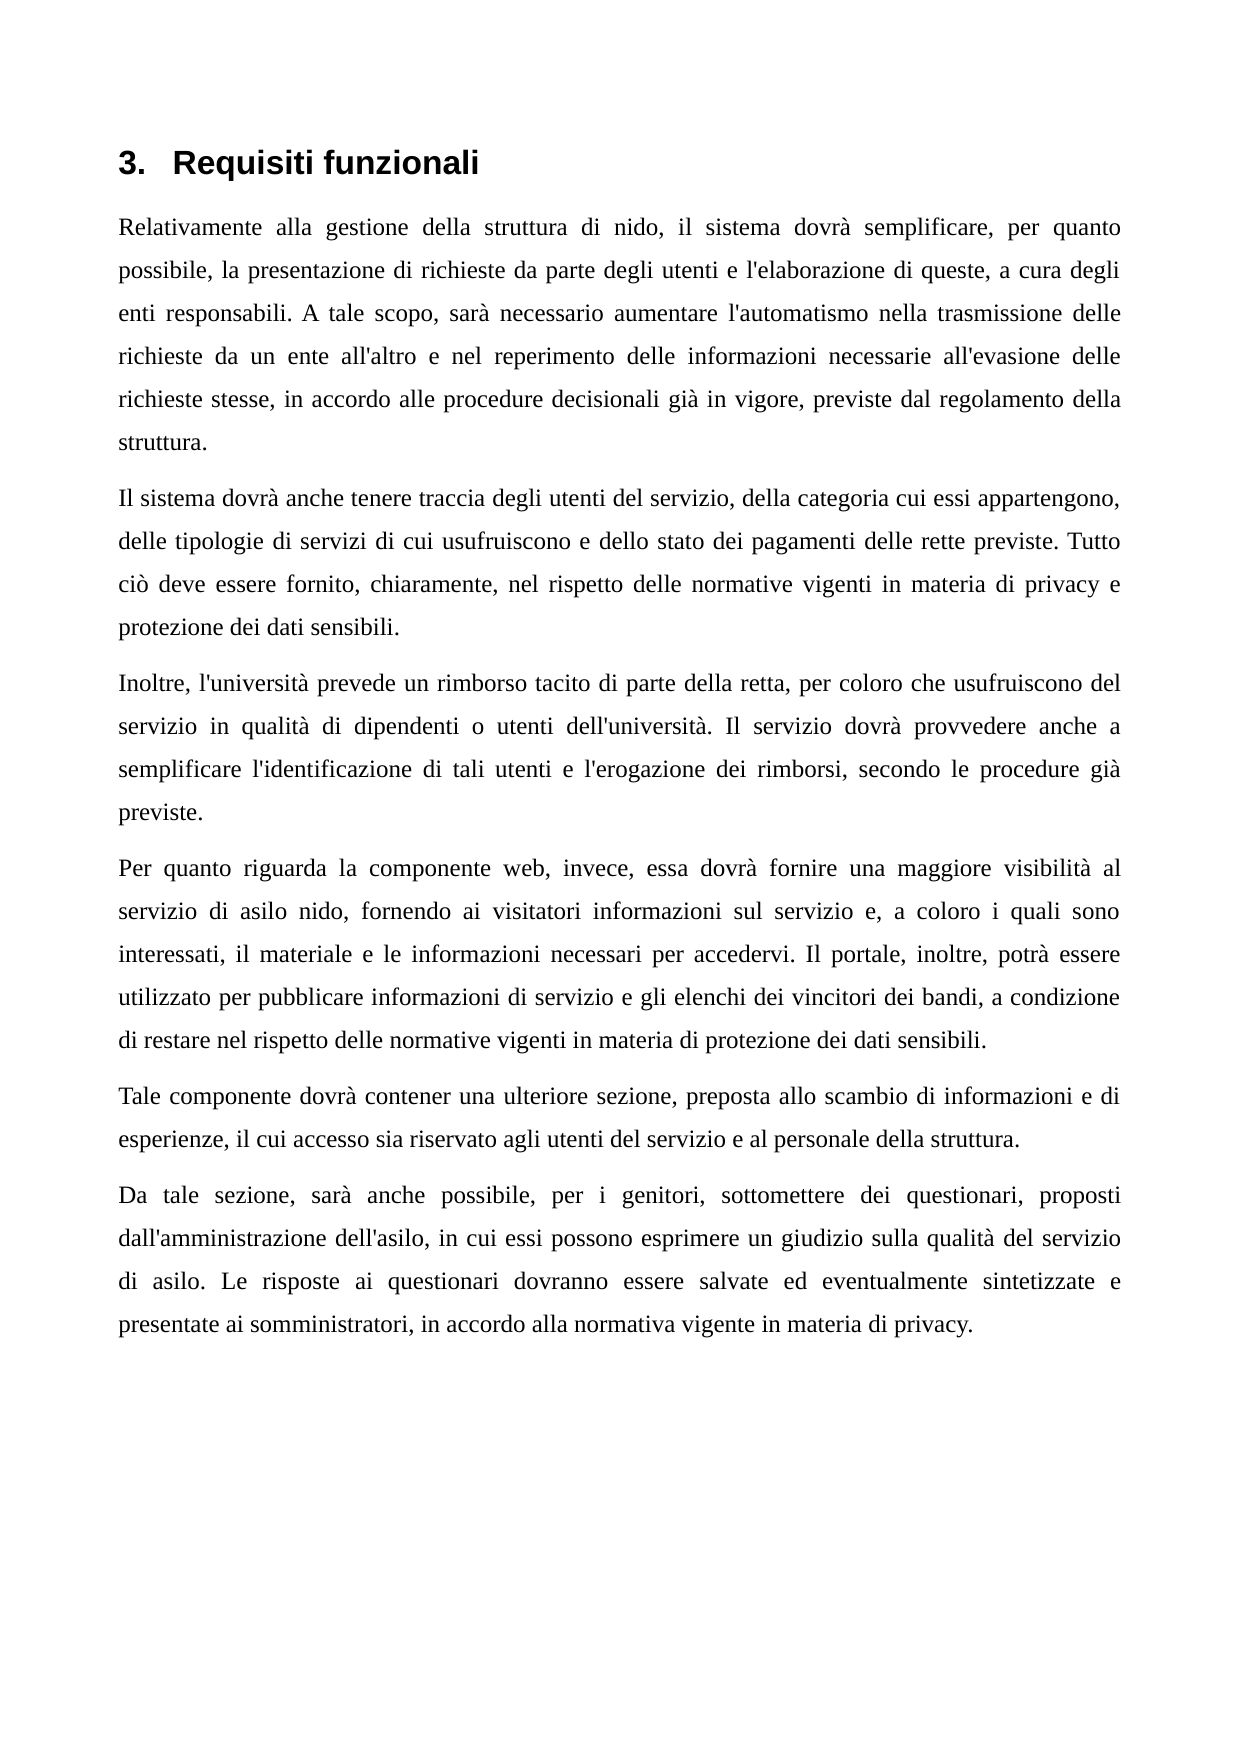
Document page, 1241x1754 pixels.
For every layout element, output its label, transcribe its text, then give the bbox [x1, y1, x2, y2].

list Per quanto riguarda la componente web, invece, essa dovrà fornire una maggiore visibilità al servizio di asilo nido, fornendo ai visitatori informazioni sul servizio e, a coloro i quali sono interessati, il materiale e le informazioni necessari per accedervi. Il portale, inoltre, potrà essere utilizzato per pubblicare informazioni di servizio e gli elenchi dei vincitori dei bandi, a condizione di restare nel rispetto delle normative vigenti in materia di protezione dei dati sensibili. [81, 853, 1122, 1054]
list Il sistema dovrà anche tenere traccia degli utenti del servizio, della categoria cui essi appartengono, delle tipologie di servizi di cui usufruiscono e dello stato dei pagamenti delle rette previste. Tutto ciò deve essere fornito, chiaramente, nel rispetto delle normative vigenti in materia di privacy e protezione dei dati sensibili. [81, 483, 1122, 641]
list Da tale sezione, sarà anche possibile, per i genitori, sottomettere dei questionari, proposti dall'amministrazione dell'asilo, in cui essi possono esprimere un giudizio sulla qualità del servizio di asilo. Le risposte ai questionari dovranno essere salvate ed eventualmente sintetizzate e presentate ai somministratori, in accordo alla normativa vigente in materia di privacy. [81, 1180, 1122, 1338]
subtitle Requisiti funzionali [118, 143, 1122, 182]
list Relativamente alla gestione della struttura di nido, il sistema dovrà semplificare, per quanto possibile, la presentazione di richieste da parte degli utenti e l'elaborazione di queste, a cura degli enti responsabili. A tale scopo, sarà necessario aumentare l'automatismo nella trasmissione delle richieste da un ente all'altro e nel reperimento delle informazioni necessarie all'evasione delle richieste stesse, in accordo alle procedure decisionali già in vigore, previste dal regolamento della struttura. [81, 212, 1122, 456]
list Tale componente dovrà contener una ulteriore sezione, preposta allo scambio di informazioni e di esperienze, il cui accesso sia riservato agli utenti del servizio e al personale della struttura. [81, 1081, 1122, 1153]
list Inoltre, l'università prevede un rimborso tacito di parte della retta, per coloro che usufruiscono del servizio in qualità di dipendenti o utenti dell'università. Il servizio dovrà provvedere anche a semplificare l'identificazione di tali utenti e l'erogazione dei rimborsi, secondo le procedure già previste. [81, 668, 1122, 826]
